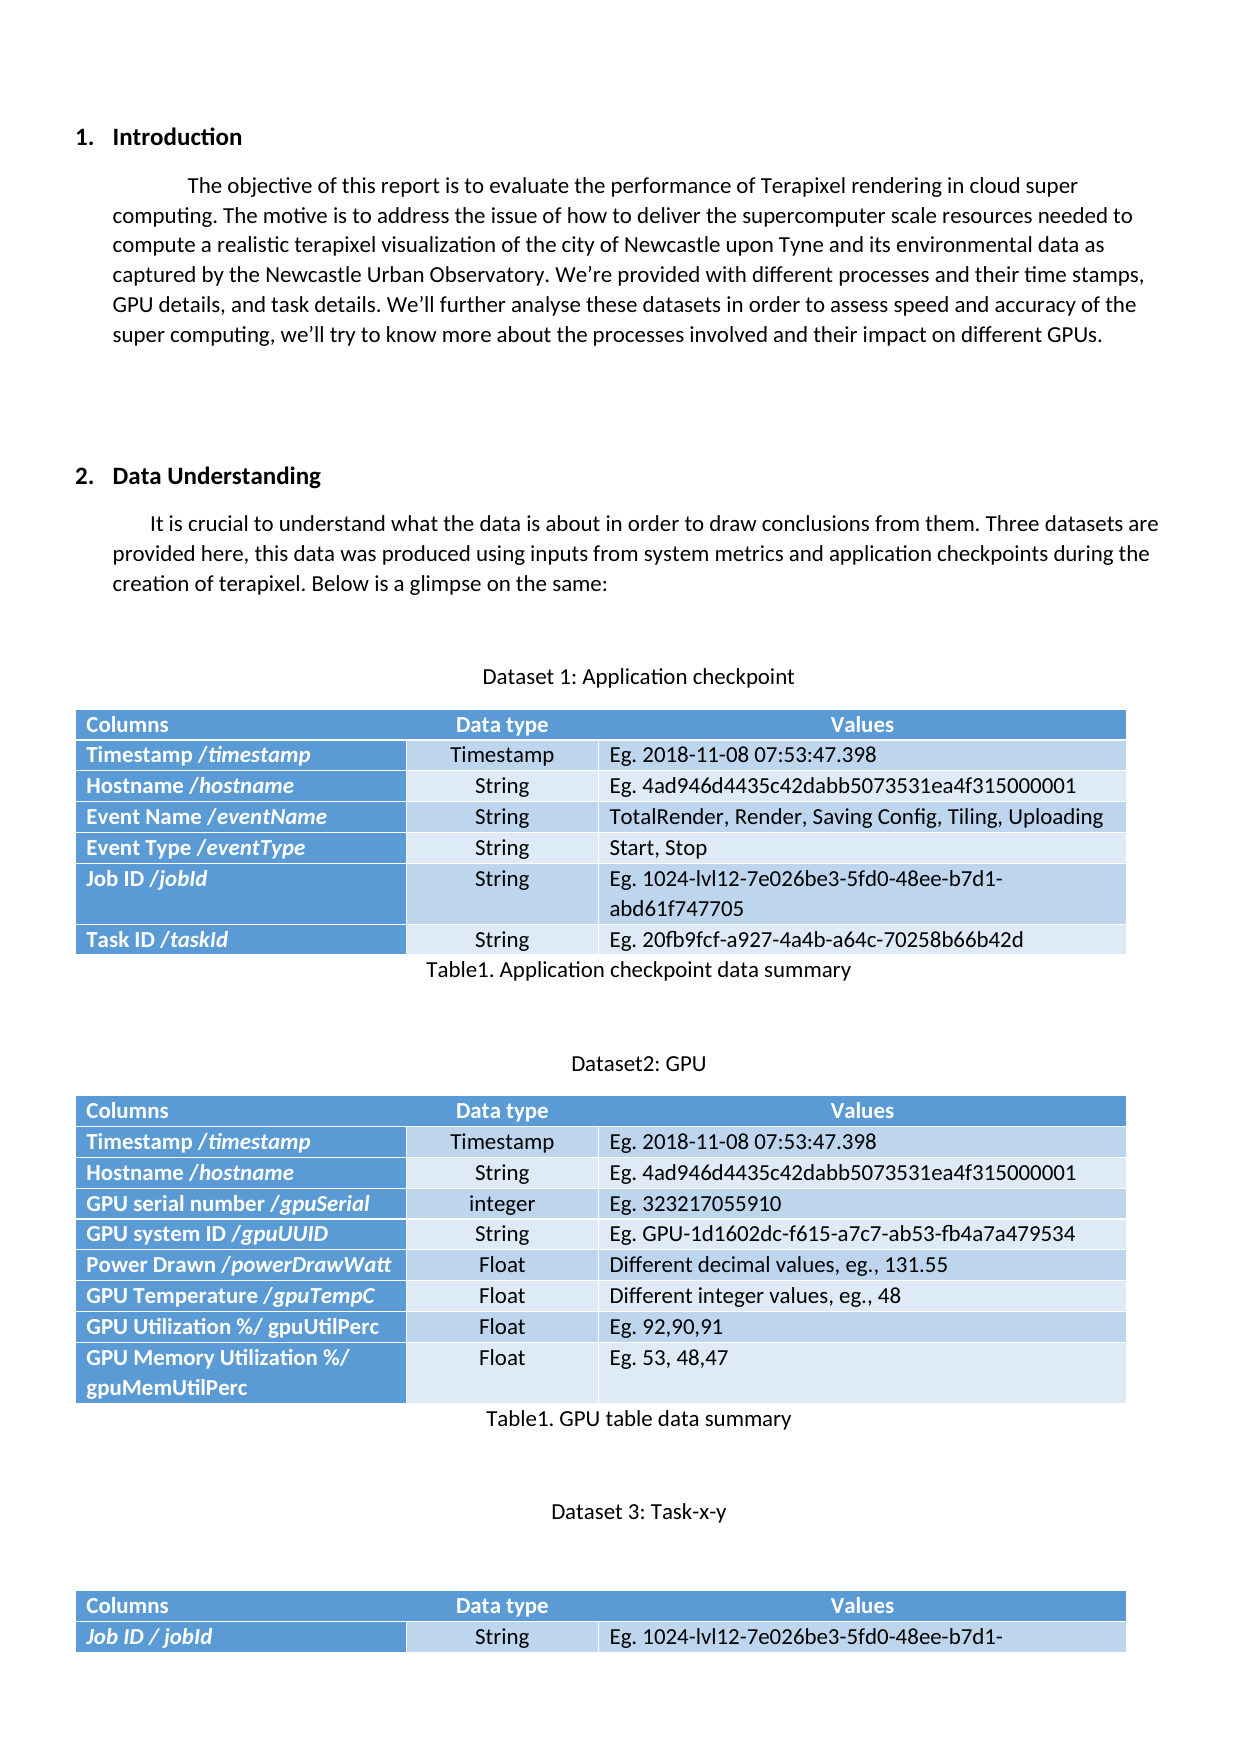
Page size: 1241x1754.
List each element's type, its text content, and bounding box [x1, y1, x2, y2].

table_cell GPU serial number /gpuSerial [76, 1189, 406, 1218]
table_cell Event Type /eventType [76, 833, 406, 863]
table_cell GPU Memory Utilization %/ gpuMemUtilPerc [76, 1343, 406, 1403]
table_header Columns [76, 1096, 406, 1126]
table_cell Hostname /hostname [76, 771, 406, 801]
table_cell Hostname /hostname [76, 1158, 406, 1188]
table_cell Eg. 2018-11-08 07:53:47.398 [599, 741, 1126, 770]
table_cell String [407, 864, 598, 924]
table_cell TotalRender, Render, Saving Config, Tiling, Uploading [599, 802, 1126, 832]
table_cell Eg. 323217055910 [599, 1189, 1126, 1218]
list Table1. Application checkpoint data summary [112, 956, 1165, 983]
table_cell Eg. GPU-1d1602dc-f615-a7c7-ab53-fb4a7a479534 [599, 1220, 1126, 1249]
table_header Values [598, 1096, 1126, 1126]
table_cell String [407, 1158, 598, 1188]
table_cell Start, Stop [599, 833, 1126, 863]
table_cell Eg. 92,90,91 [599, 1312, 1126, 1342]
table_cell GPU Temperature /gpuTempC [76, 1281, 406, 1311]
table_cell String [407, 833, 598, 863]
table_cell Float [407, 1312, 598, 1342]
table_cell Timestamp /timestamp [76, 1127, 406, 1157]
list It is crucial to understand what the data is about in order to draw conclusions from them. Three datasets are provided here, this data was produced using inputs from system metrics and application checkpoints during the creation of terapixel. Below is a glimpse on the same: [112, 509, 1165, 597]
table_cell Eg. 4ad946d4435c42dabb5073531ea4f315000001 [599, 1158, 1126, 1188]
table_cell Eg. 1024-lvl12-7e026be3-5fd0-48ee-b7d1- [599, 1622, 1126, 1652]
table_header Values [598, 710, 1126, 739]
list Introduction [75, 122, 1165, 152]
table_cell integer [407, 1189, 598, 1218]
table_cell Float [407, 1343, 598, 1403]
table_cell Different integer values, eg., 48 [599, 1281, 1126, 1311]
table_cell Job ID /jobId [76, 864, 406, 924]
list Data Understanding [75, 460, 1165, 491]
table_cell Eg. 4ad946d4435c42dabb5073531ea4f315000001 [599, 771, 1126, 801]
table_cell Float [407, 1281, 598, 1311]
table_cell Different decimal values, eg., 131.55 [599, 1250, 1126, 1280]
table_header Columns [76, 710, 406, 739]
table_cell GPU Utilization %/ gpuUtilPerc [76, 1312, 406, 1342]
table_cell Eg. 20fb9fcf-a927-4a4b-a64c-70258b66b42d [599, 925, 1126, 954]
table_cell Event Name /eventName [76, 802, 406, 832]
table_cell Eg. 1024-lvl12-7e026be3-5fd0-48ee-b7d1-abd61f747705 [599, 864, 1126, 924]
table_cell Eg. 2018-11-08 07:53:47.398 [599, 1127, 1126, 1157]
table_cell GPU system ID /gpuUUID [76, 1220, 406, 1249]
table_cell Task ID /taskId [76, 925, 406, 954]
table_header Data type [406, 710, 598, 739]
table_cell Timestamp /timestamp [76, 741, 406, 770]
table_cell String [407, 1622, 598, 1652]
table_cell Power Drawn /powerDrawWatt [76, 1250, 406, 1280]
list Table1. GPU table data summary [112, 1404, 1165, 1432]
table_header Data type [406, 1591, 598, 1621]
list Dataset 3: Task-x-y [112, 1497, 1165, 1525]
table_header Data type [406, 1096, 598, 1126]
table_header Columns [76, 1591, 406, 1621]
table_cell Timestamp [407, 741, 598, 770]
list Dataset 1: Application checkpoint [112, 662, 1165, 690]
table_cell Timestamp [407, 1127, 598, 1157]
table_cell String [407, 925, 598, 954]
table_cell String [407, 802, 598, 832]
list Dataset2: GPU [112, 1049, 1165, 1077]
list The objective of this report is to evaluate the performance of Terapixel rendering in cloud super computing. The motive is to address the issue of how to deliver the supercomputer scale resources needed to compute a realistic terapixel visualization of the city of Newcastle upon Tyne and its environmental data as captured by the Newcastle Urban Observatory. We’re provided with different processes and their time stamps, GPU details, and task details. We’ll further analyse these datasets in order to assess speed and accuracy of the super computing, we’ll try to know more about the processes involved and their impact on different GPUs. [112, 171, 1165, 348]
table_cell String [407, 771, 598, 801]
table_cell Float [407, 1250, 598, 1280]
table_cell Eg. 53, 48,47 [599, 1343, 1126, 1403]
table_header Values [598, 1591, 1126, 1621]
table_cell Job ID / jobId [76, 1622, 406, 1652]
table_cell String [407, 1220, 598, 1249]
